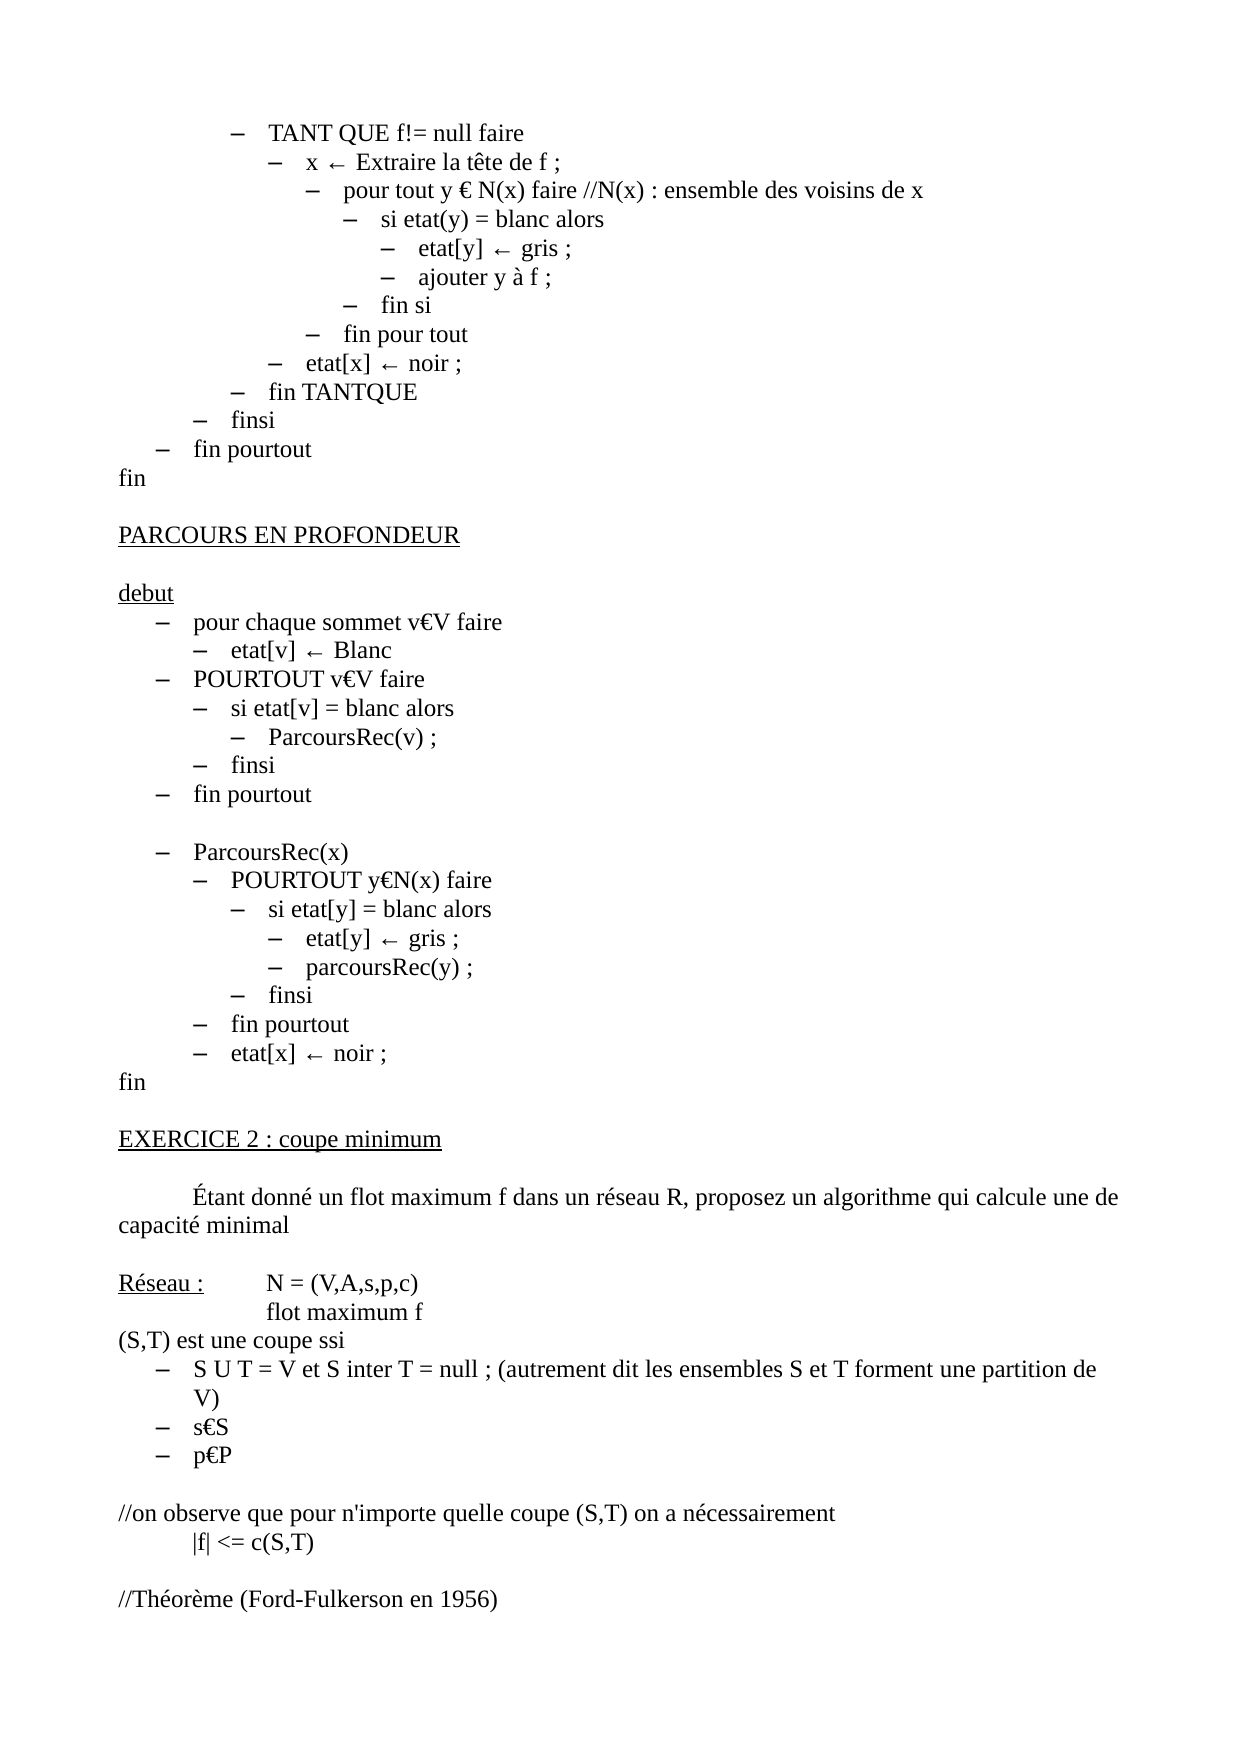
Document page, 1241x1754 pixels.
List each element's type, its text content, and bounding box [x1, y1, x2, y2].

list p€P [156, 1441, 1122, 1469]
list finsi [231, 981, 1122, 1009]
list etat[x] ← noir ; [193, 1038, 1122, 1067]
list ajouter y à f ; [381, 262, 1122, 291]
list si etat[v] = blanc alors [193, 693, 1122, 722]
list ParcoursRec(x) [156, 837, 1122, 866]
list s€S [156, 1412, 1122, 1441]
text //on observe que pour n'importe quelle coupe (S,T) on a nécessairement [118, 1498, 1122, 1527]
list POURTOUT y€N(x) faire [193, 866, 1122, 894]
list pour chaque sommet v€V faire [156, 607, 1122, 636]
text PARCOURS EN PROFONDEUR [118, 521, 1122, 549]
list fin pourtout [156, 779, 1122, 808]
list POURTOUT v€V faire [156, 664, 1122, 693]
list TANT QUE f!= null faire [231, 118, 1122, 147]
list x ← Extraire la tête de f ; [268, 147, 1122, 176]
text fin [118, 1067, 1122, 1096]
list fin pour tout [306, 319, 1122, 348]
list parcoursRec(y) ; [268, 952, 1122, 981]
text EXERCICE 2 : coupe minimum [118, 1124, 1122, 1153]
text //Théorème (Ford-Fulkerson en 1956) [118, 1584, 1122, 1613]
list si etat(y) = blanc alors [343, 204, 1122, 233]
text flot maximum f [118, 1297, 1122, 1326]
list fin pourtout [193, 1009, 1122, 1038]
text Réseau : N = (V,A,s,p,c) [118, 1268, 1122, 1297]
text (S,T) est une coupe ssi [118, 1326, 1122, 1354]
text Étant donné un flot maximum f dans un réseau R, proposez un algorithme qui calcule une de capacité minimal [118, 1182, 1122, 1239]
list fin pourtout [156, 434, 1122, 463]
text debut [118, 578, 1122, 607]
list etat[y] ← gris ; [381, 233, 1122, 262]
list fin si [343, 291, 1122, 319]
list S U T = V et S inter T = null ; (autrement dit les ensembles S et T forment une partition de V) [156, 1354, 1122, 1412]
list etat[x] ← noir ; [268, 348, 1122, 377]
text fin [118, 463, 1122, 492]
list etat[y] ← gris ; [268, 923, 1122, 952]
list finsi [193, 406, 1122, 434]
text |f| <= c(S,T) [118, 1527, 1122, 1556]
list si etat[y] = blanc alors [231, 894, 1122, 923]
list pour tout y € N(x) faire //N(x) : ensemble des voisins de x [306, 176, 1122, 204]
list etat[v] ← Blanc [193, 636, 1122, 664]
list fin TANTQUE [231, 377, 1122, 406]
list finsi [193, 751, 1122, 779]
list ParcoursRec(v) ; [231, 722, 1122, 751]
